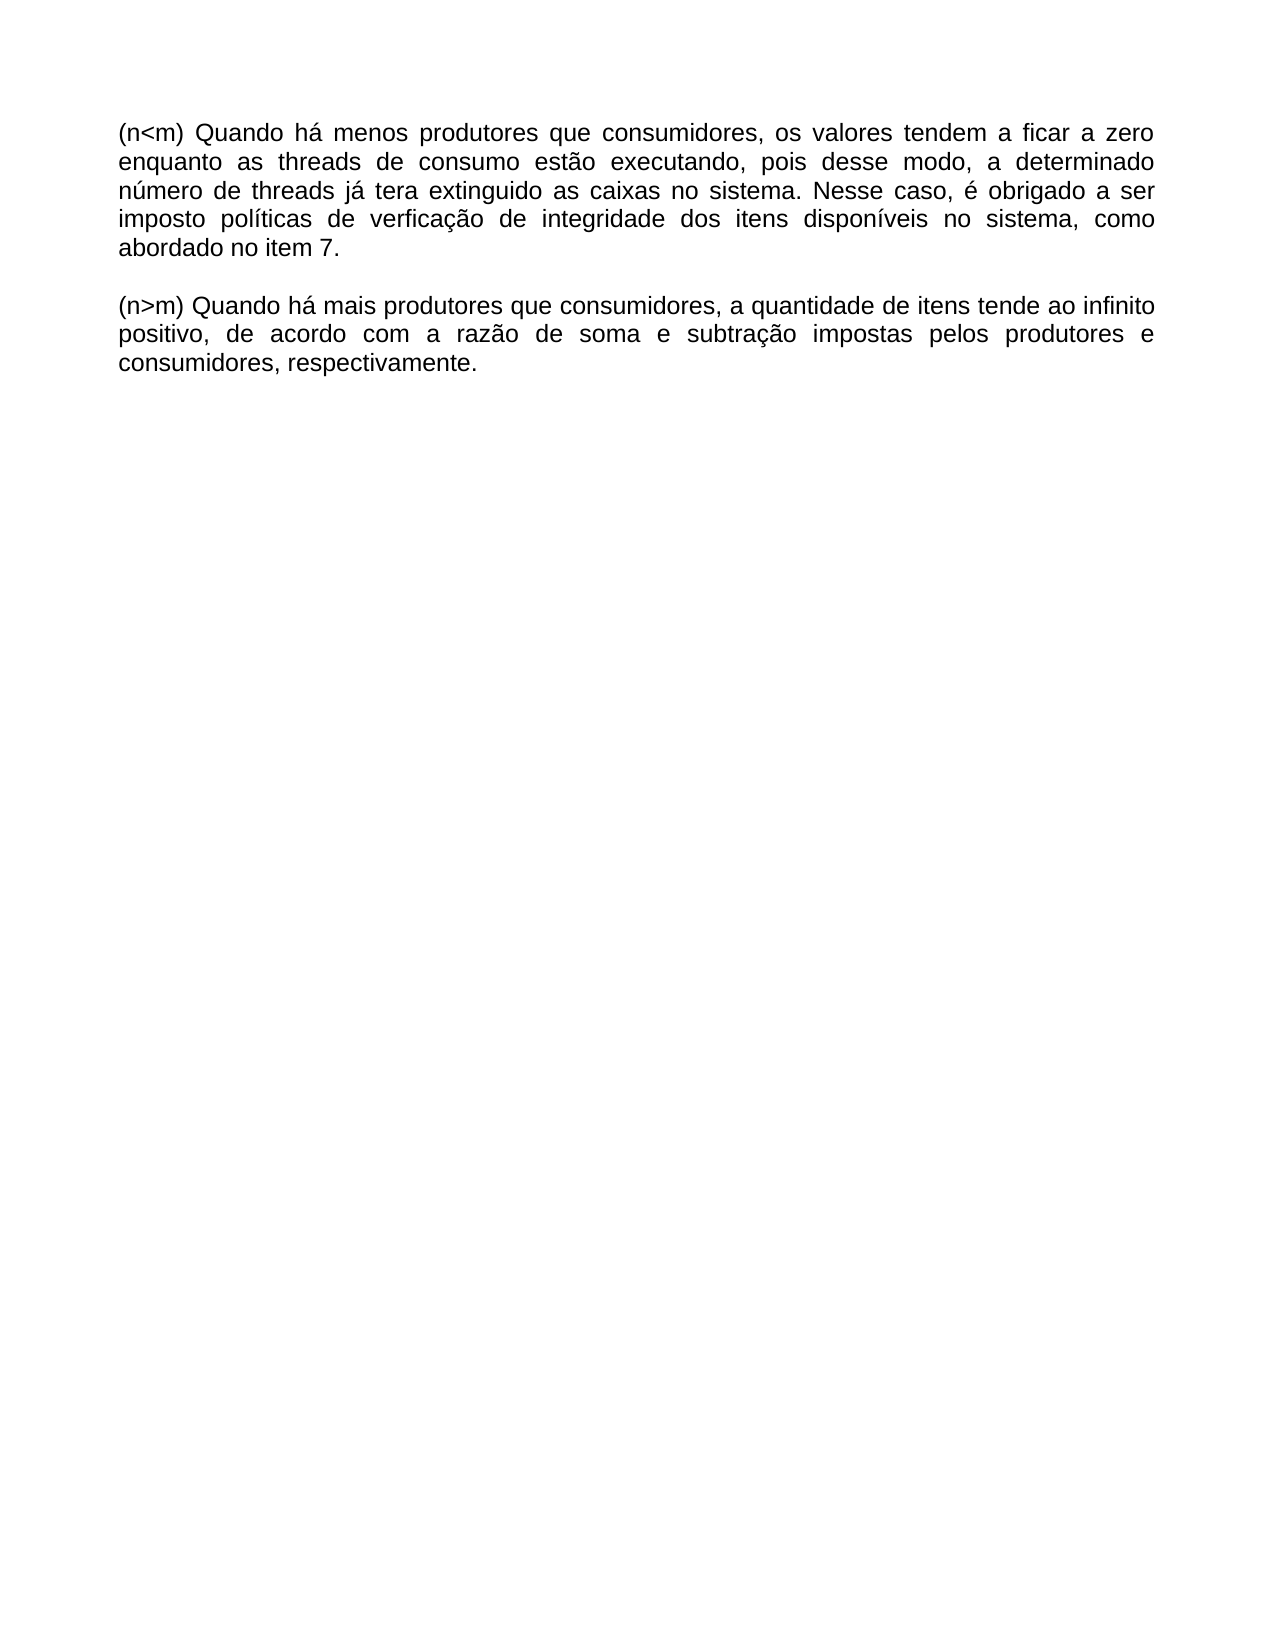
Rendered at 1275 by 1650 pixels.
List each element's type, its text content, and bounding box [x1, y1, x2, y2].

text (n<m) Quando há menos produtores que consumidores, os valores tendem a ficar a zero enquanto as threads de consumo estão executando, pois desse modo, a determinado número de threads já tera extinguido as caixas no sistema. Nesse caso, é obrigado a ser imposto políticas de verficação de integridade dos itens disponíveis no sistema, como abordado no item 7. [118, 118, 1157, 262]
text (n>m) Quando há mais produtores que consumidores, a quantidade de itens tende ao infinito positivo, de acordo com a razão de soma e subtração impostas pelos produtores e consumidores, respectivamente. [118, 291, 1157, 377]
